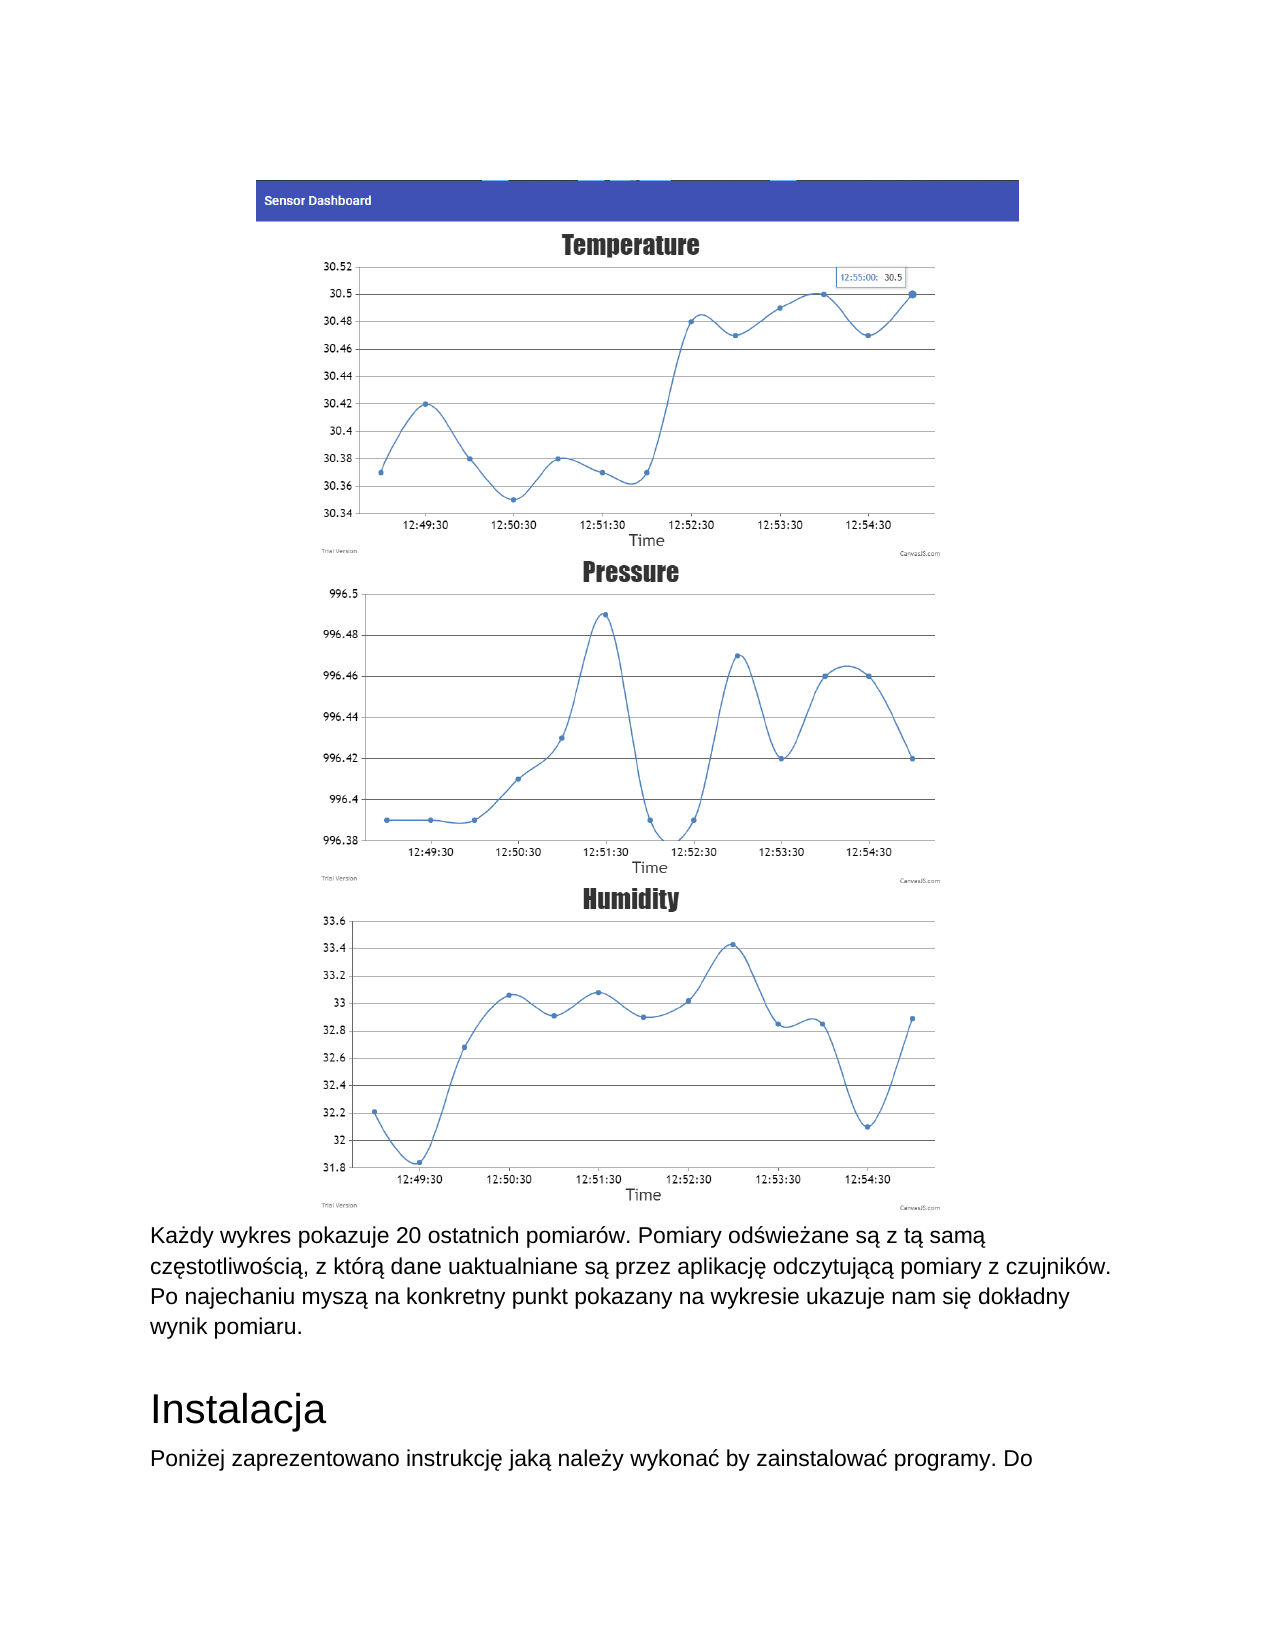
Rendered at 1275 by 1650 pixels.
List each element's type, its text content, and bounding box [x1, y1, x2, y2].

picture [256, 180, 1019, 1219]
text Poniżej zaprezentowano instrukcję jaką należy wykonać by zainstalować programy. Do [150, 1445, 1125, 1472]
text Każdy wykres pokazuje 20 ostatnich pomiarów. Pomiary odświeżane są z tą samą częstotliwością, z którą dane uaktualniane są przez aplikację odczytującą pomiary z czujników. Po najechaniu myszą na konkretny punkt pokazany na wykresie ukazuje nam się dokładny wynik pomiaru. [150, 1222, 1125, 1339]
subtitle Instalacja [150, 1385, 1125, 1433]
